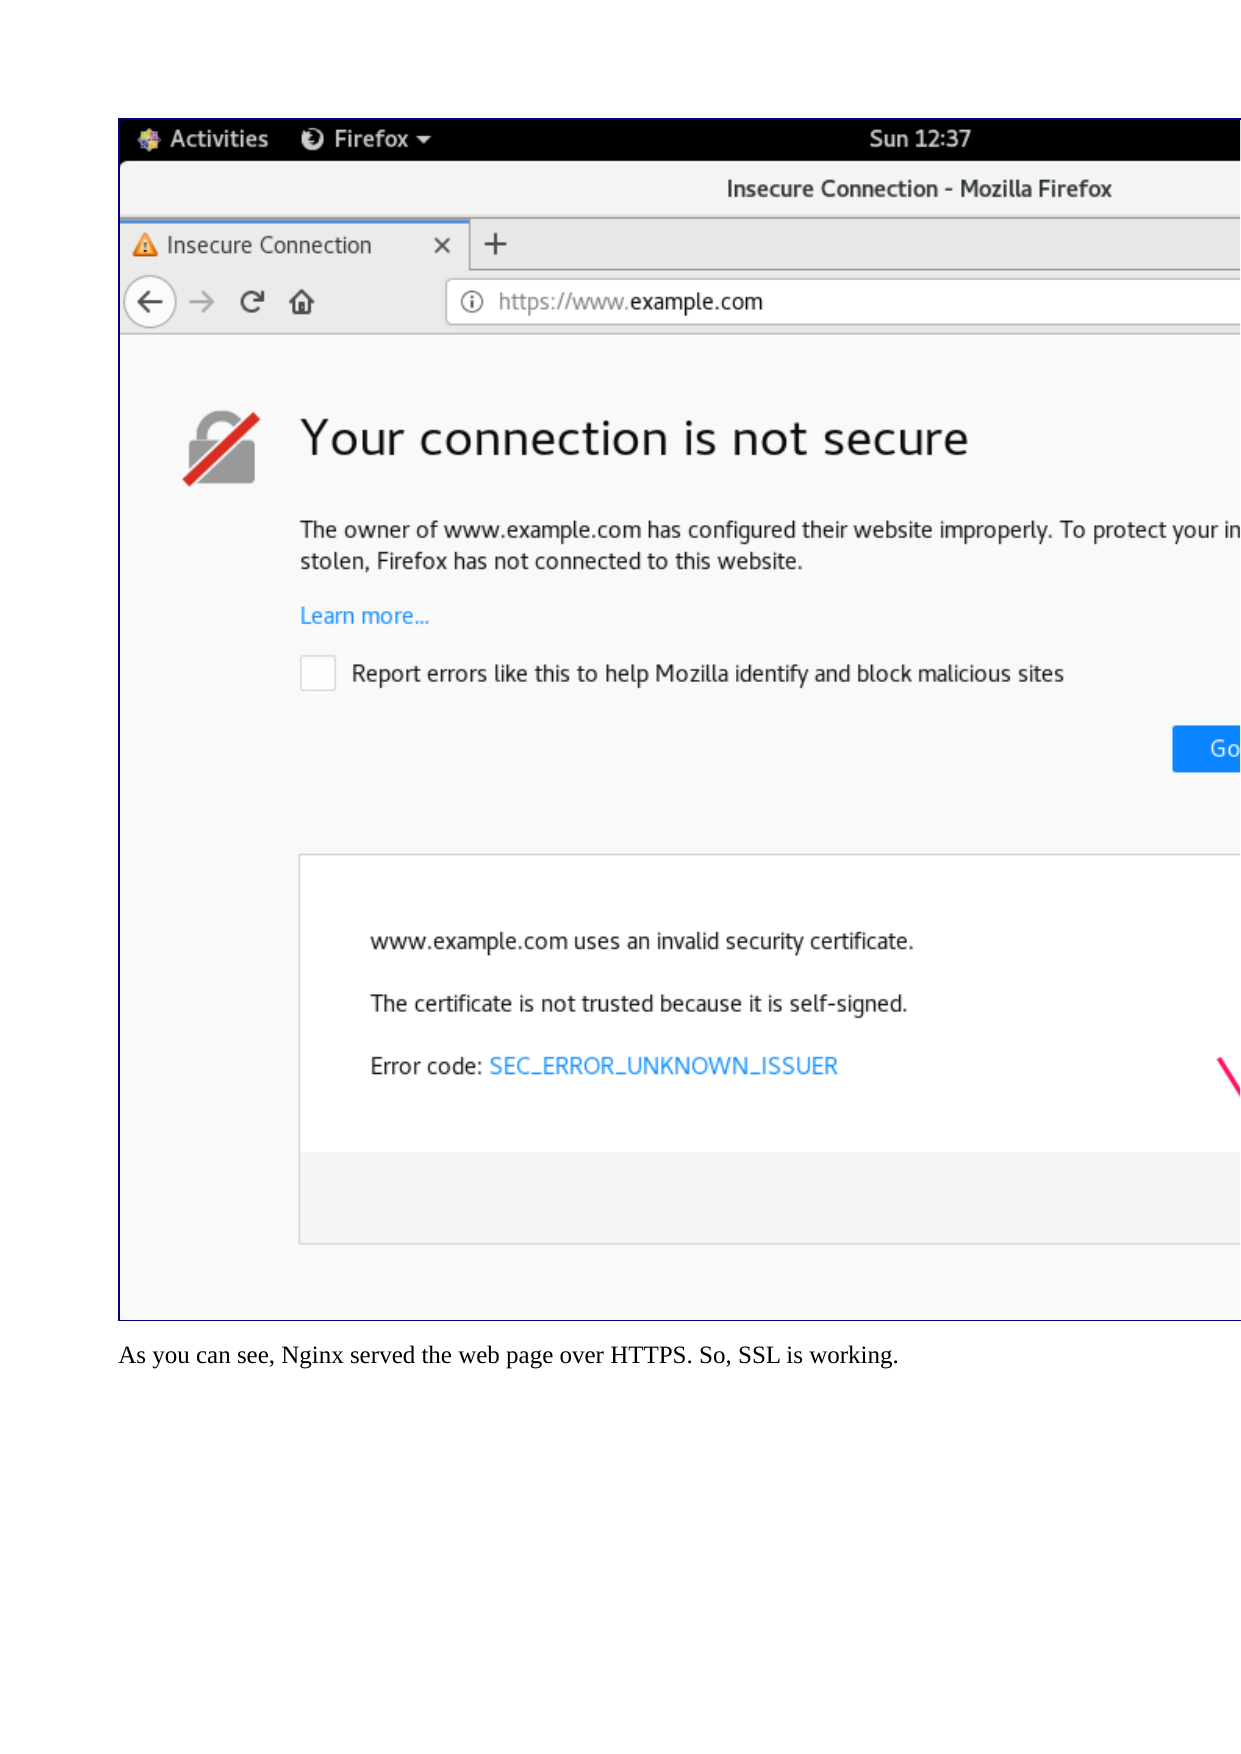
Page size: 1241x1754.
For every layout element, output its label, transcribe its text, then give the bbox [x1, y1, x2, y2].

text As you can see, Nginx served the web page over HTTPS. So, SSL is working. [118, 1340, 1122, 1369]
picture [120, 120, 1241, 1320]
